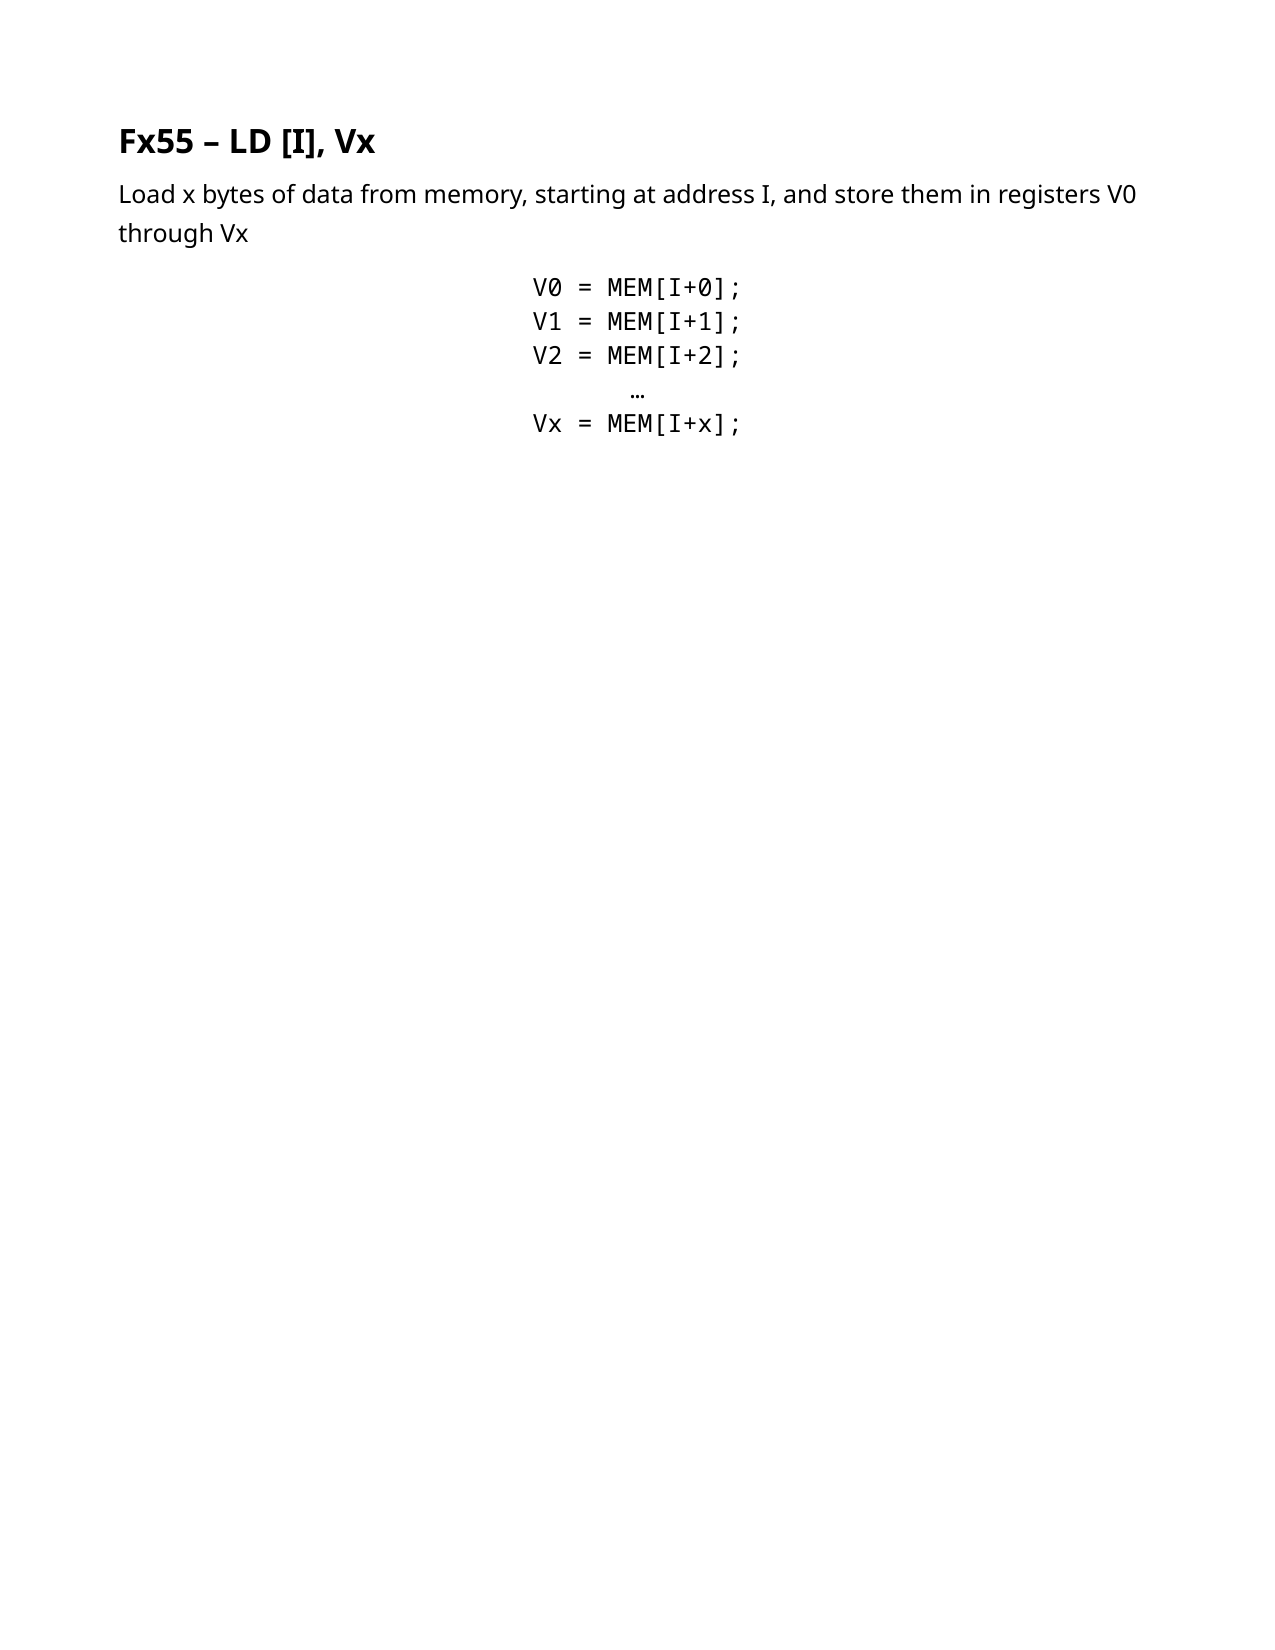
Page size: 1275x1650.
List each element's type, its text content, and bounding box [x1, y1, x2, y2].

text V1 = MEM[I+1]; [118, 303, 1157, 337]
text Load x bytes of data from memory, starting at address I, and store them in registers V0 through Vx [118, 176, 1157, 249]
text Vx = MEM[I+x]; [118, 406, 1157, 439]
text V0 = MEM[I+0]; [118, 269, 1157, 303]
text V2 = MEM[I+2]; [118, 337, 1157, 371]
subtitle Fx55 – LD [I], Vx [118, 118, 1157, 164]
text … [118, 371, 1157, 406]
